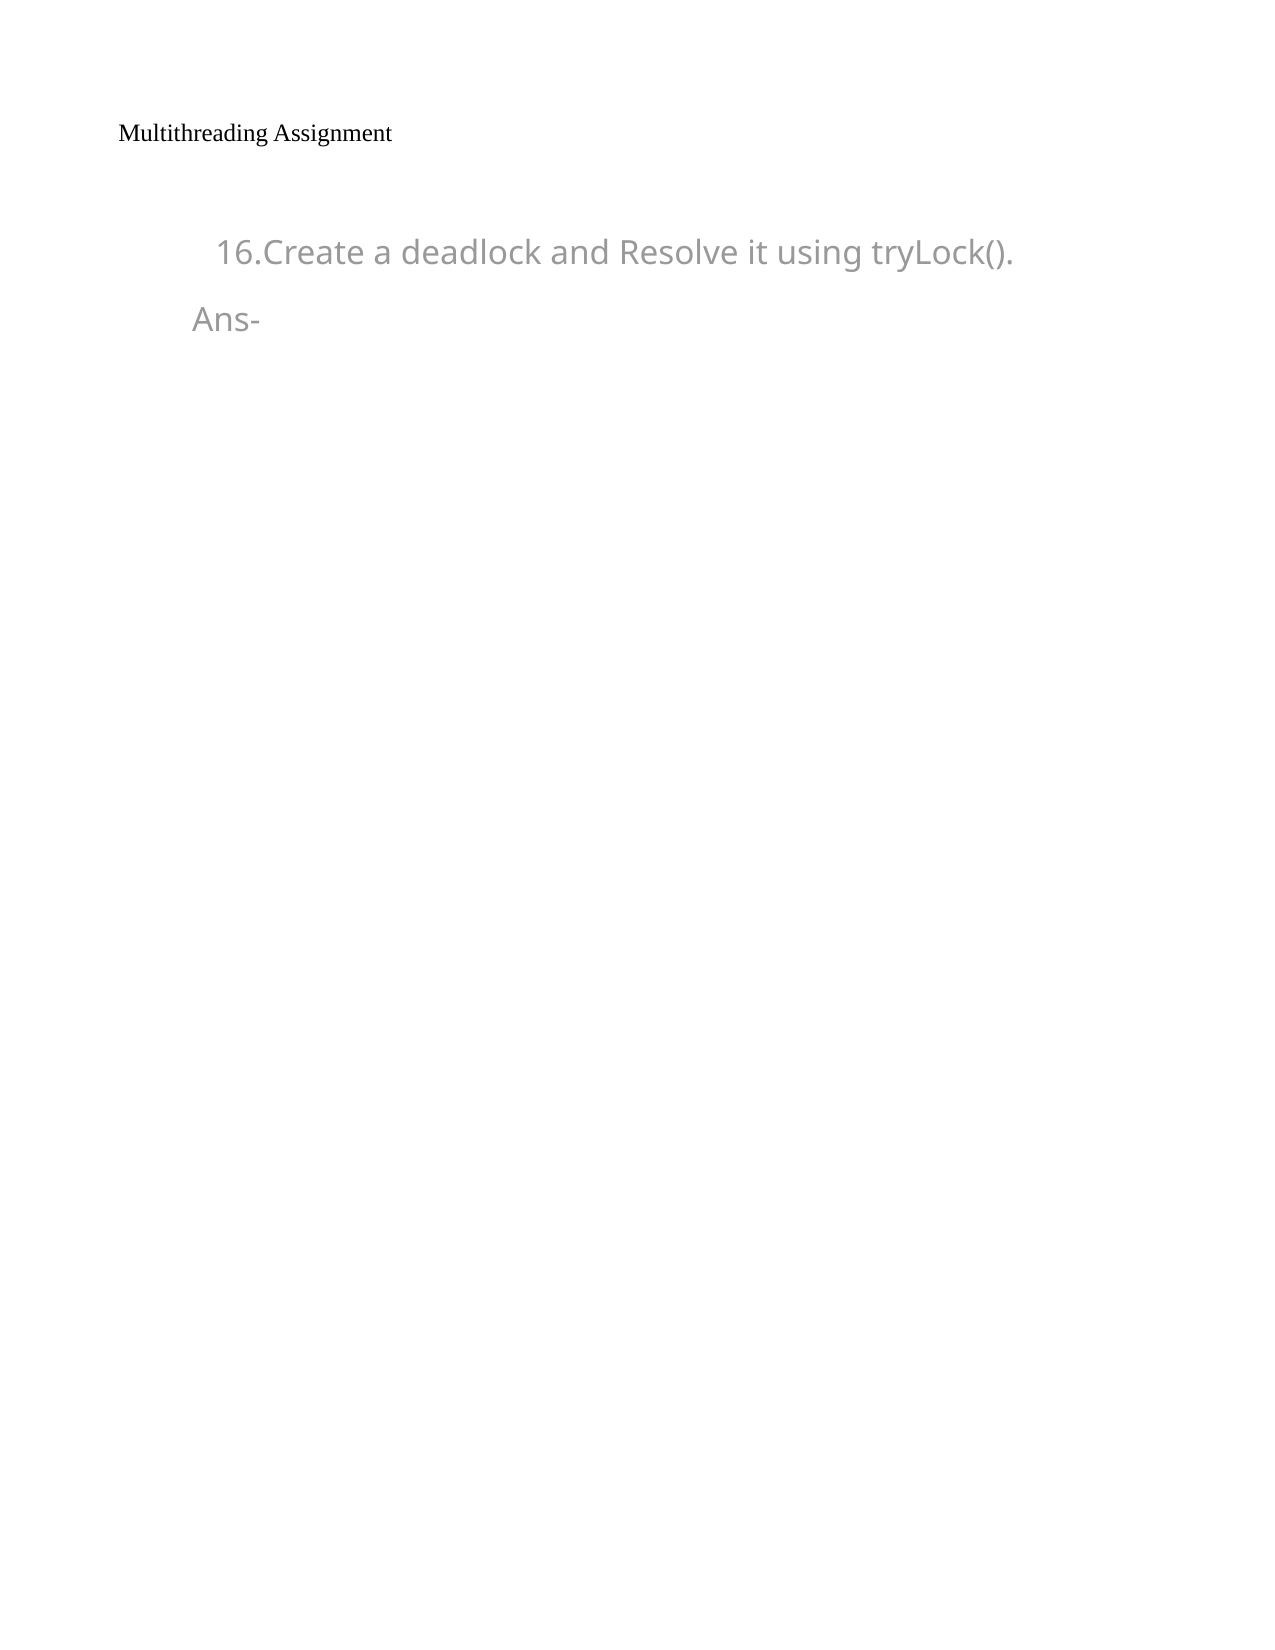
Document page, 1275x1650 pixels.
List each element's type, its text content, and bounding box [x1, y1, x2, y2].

list Create a deadlock and Resolve it using tryLock(). [142, 228, 1157, 274]
list Ans- [118, 295, 1157, 341]
